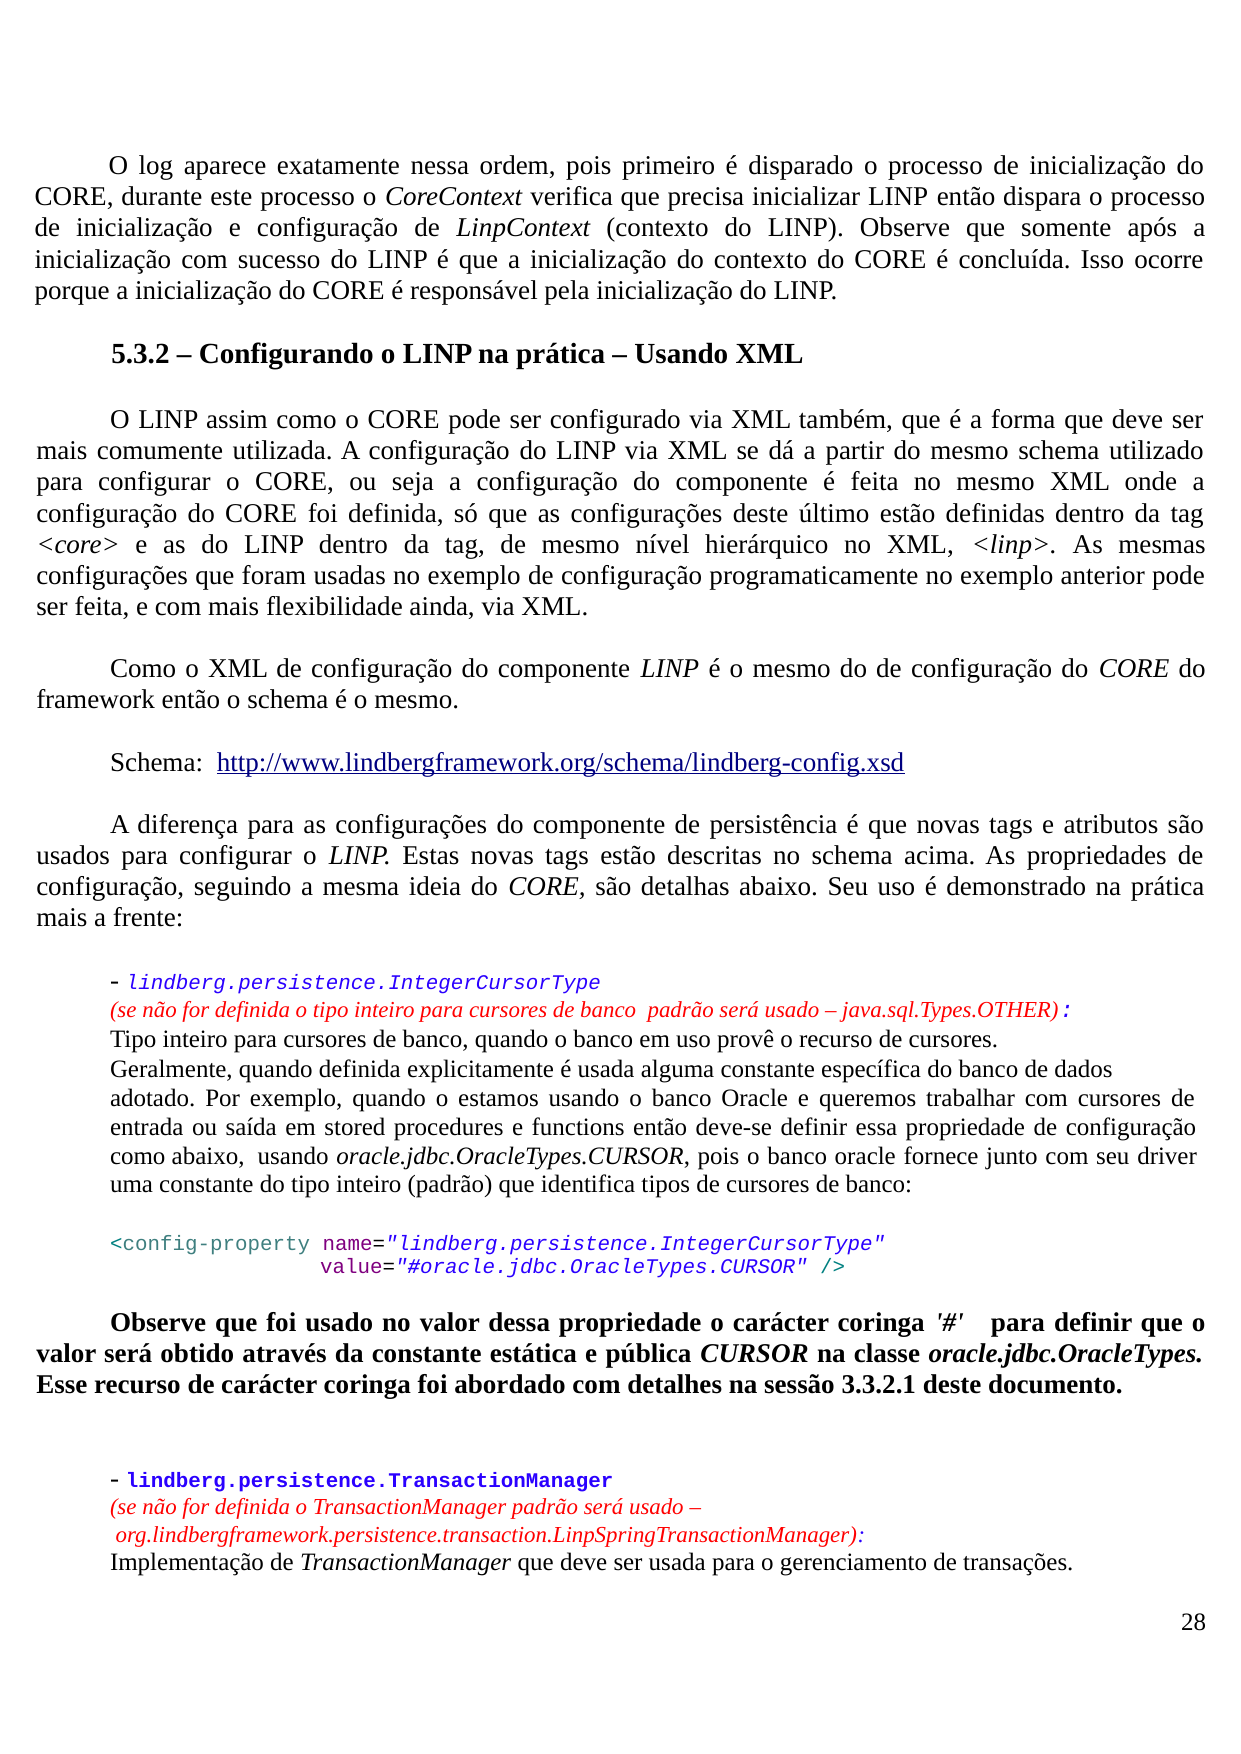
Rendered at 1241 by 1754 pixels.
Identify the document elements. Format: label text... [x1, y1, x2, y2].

text 5.3.2 – Configurando o LINP na prática – Usando XML [111, 336, 1206, 370]
text A diferença para as configurações do componente de persistência é que novas tags e atributos são usados para configurar o LINP. Estas novas tags estão descritas no schema acima. As propriedades de configuração, seguindo a mesma ideia do CORE, são detalhas abaixo. Seu uso é demonstrado na prática mais a frente: [36, 808, 1206, 933]
text (se não for definida o tipo inteiro para cursores de banco padrão será usado – java.sql.Types.OTHER): [36, 996, 1206, 1024]
text value="#oracle.jdbc.OracleTypes.CURSOR" /> [36, 1257, 1206, 1280]
text <config-property name="lindberg.persistence.IntegerCursorType" [36, 1227, 1206, 1257]
text - lindberg.persistence.TransactionManager [36, 1462, 1206, 1493]
text Tipo inteiro para cursores de banco, quando o banco em uso provê o recurso de cursores. [36, 1024, 1206, 1054]
text O LINP assim como o CORE pode ser configurado via XML também, que é a forma que deve ser mais comumente utilizada. A configuração do LINP via XML se dá a partir do mesmo schema utilizado para configurar o CORE, ou seja a configuração do componente é feita no mesmo XML onde a configuração do CORE foi definida, só que as configurações deste último estão definidas dentro da tag <core> e as do LINP dentro da tag, de mesmo nível hierárquico no XML, <linp>. As mesmas configurações que foram usadas no exemplo de configuração programaticamente no exemplo anterior pode ser feita, e com mais flexibilidade ainda, via XML. [36, 403, 1206, 621]
text Observe que foi usado no valor dessa propriedade o carácter coringa '#' para definir que o valor será obtido através da constante estática e pública CURSOR na classe oracle.jdbc.OracleTypes. Esse recurso de carácter coringa foi abordado com detalhes na sessão 3.3.2.1 deste documento. [36, 1306, 1206, 1399]
text (se não for definida o TransactionManager padrão será usado – [36, 1493, 1206, 1521]
text Implementação de TransactionManager que deve ser usada para o gerenciamento de transações. [36, 1547, 1206, 1576]
text O log aparece exatamente nessa ordem, pois primeiro é disparado o processo de inicialização do CORE, durante este processo o CoreContext verifica que precisa inicializar LINP então dispara o processo de inicialização e configuração de LinpContext (contexto do LINP). Observe que somente após a inicialização com sucesso do LINP é que a inicialização do contexto do CORE é concluída. Isso ocorre porque a inicialização do CORE é responsável pela inicialização do LINP. [34, 149, 1206, 305]
text Schema: http://www.lindbergframework.org/schema/lindberg-config.xsd [36, 746, 1206, 777]
text Como o XML de configuração do componente LINP é o mesmo do de configuração do CORE do framework então o schema é o mesmo. [36, 652, 1206, 715]
text org.lindbergframework.persistence.transaction.LinpSpringTransactionManager): [36, 1521, 1206, 1547]
text - lindberg.persistence.IntegerCursorType [36, 964, 1206, 996]
text Geralmente, quando definida explicitamente é usada alguma constante específica do banco de dados adotado. Por exemplo, quando o estamos usando o banco Oracle e queremos trabalhar com cursores de entrada ou saída em stored procedures e functions então deve-se definir essa propriedade de configuração como abaixo, usando oracle.jdbc.OracleTypes.CURSOR, pois o banco oracle fornece junto com seu driver uma constante do tipo inteiro (padrão) que identifica tipos de cursores de banco: [36, 1054, 1206, 1198]
